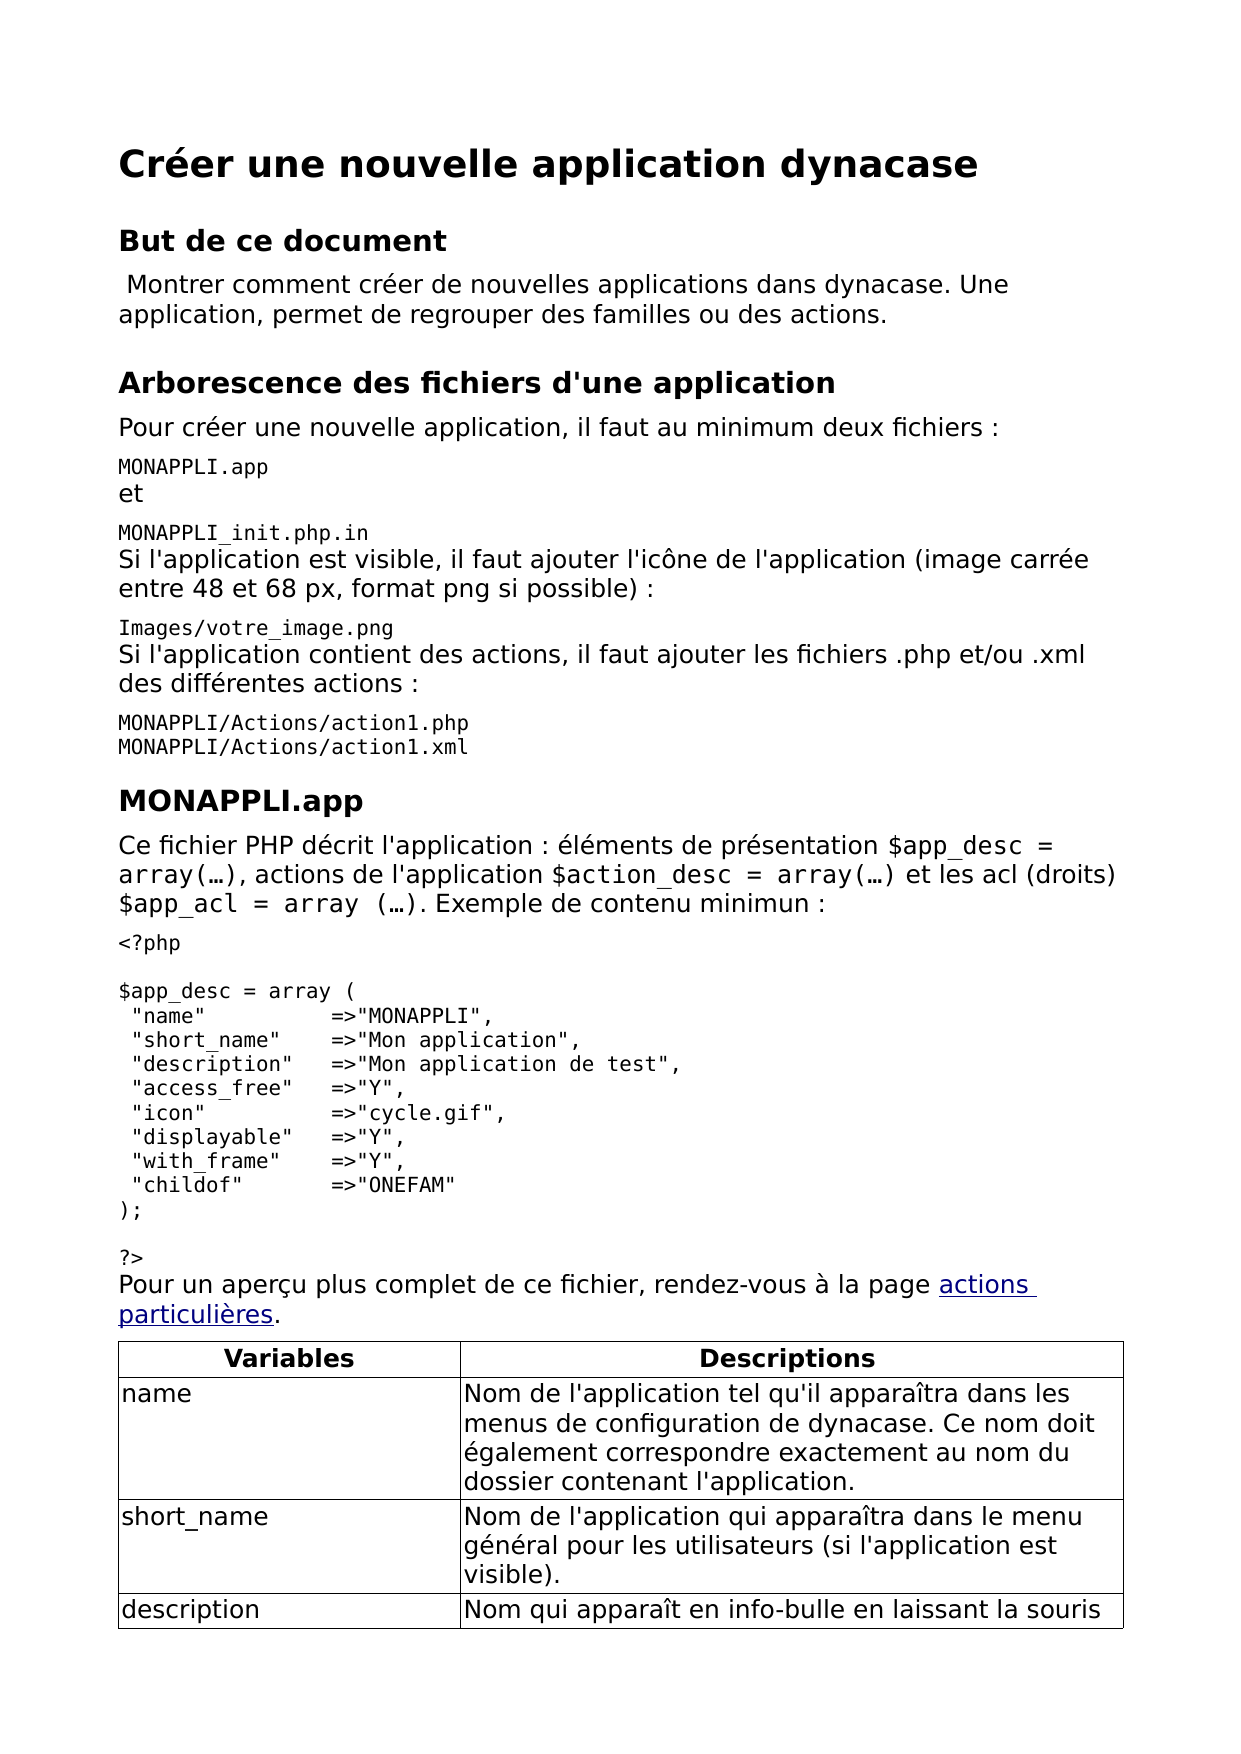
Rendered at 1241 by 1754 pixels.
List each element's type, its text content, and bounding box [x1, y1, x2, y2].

table_header Descriptions [461, 1342, 1123, 1377]
table_header Variables [119, 1342, 460, 1377]
text MONAPPLI.app [118, 455, 1122, 479]
text Pour un aperçu plus complet de ce fichier, rendez-vous à la page actions particulières. [118, 1271, 1122, 1329]
subtitle But de ce document [118, 224, 1122, 258]
subtitle Créer une nouvelle application dynacase [118, 143, 1122, 187]
text MONAPPLI/Actions/action1.php MONAPPLI/Actions/action1.xml [118, 711, 1122, 759]
text Montrer comment créer de nouvelles applications dans dynacase. Une application, permet de regrouper des familles ou des actions. [118, 271, 1122, 329]
text Pour créer une nouvelle application, il faut au minimum deux fichiers : [118, 413, 1122, 442]
subtitle Arborescence des fichiers d'une application [118, 367, 1122, 401]
table_cell short_name [119, 1500, 460, 1593]
table_cell name [119, 1378, 460, 1499]
text Images/votre_image.png [118, 616, 1122, 640]
text <?php $app_desc = array ( "name" =>"MONAPPLI", "short_name" =>"Mon application", "description" =>"Mon application de test", "access_free" =>"Y", "icon" =>"cycle.gif", "displayable" =>"Y", "with_frame" =>"Y", "childof" =>"ONEFAM" ); ?> [118, 931, 1122, 1271]
text Si l'application contient des actions, il faut ajouter les fichiers .php et/ou .xml des différentes actions : [118, 640, 1122, 698]
table_cell Nom de l'application tel qu'il apparaîtra dans les menus de configuration de dynacase. Ce nom doit également correspondre exactement au nom du dossier contenant l'application. [461, 1378, 1123, 1499]
subtitle MONAPPLI.app [118, 784, 1122, 818]
text Ce fichier PHP décrit l'application : éléments de présentation $app_desc = array(…), actions de l'application $action_desc = array(…) et les acl (droits) $app_acl = array (…). Exemple de contenu minimun : [118, 831, 1122, 918]
table_cell Nom qui apparaît en info-bulle en laissant la souris [461, 1594, 1123, 1628]
table_cell description [119, 1594, 460, 1628]
text MONAPPLI_init.php.in [118, 521, 1122, 545]
text Si l'application est visible, il faut ajouter l'icône de l'application (image carrée entre 48 et 68 px, format png si possible) : [118, 545, 1122, 603]
text et [118, 479, 1122, 508]
table_cell Nom de l'application qui apparaîtra dans le menu général pour les utilisateurs (si l'application est visible). [461, 1500, 1123, 1593]
